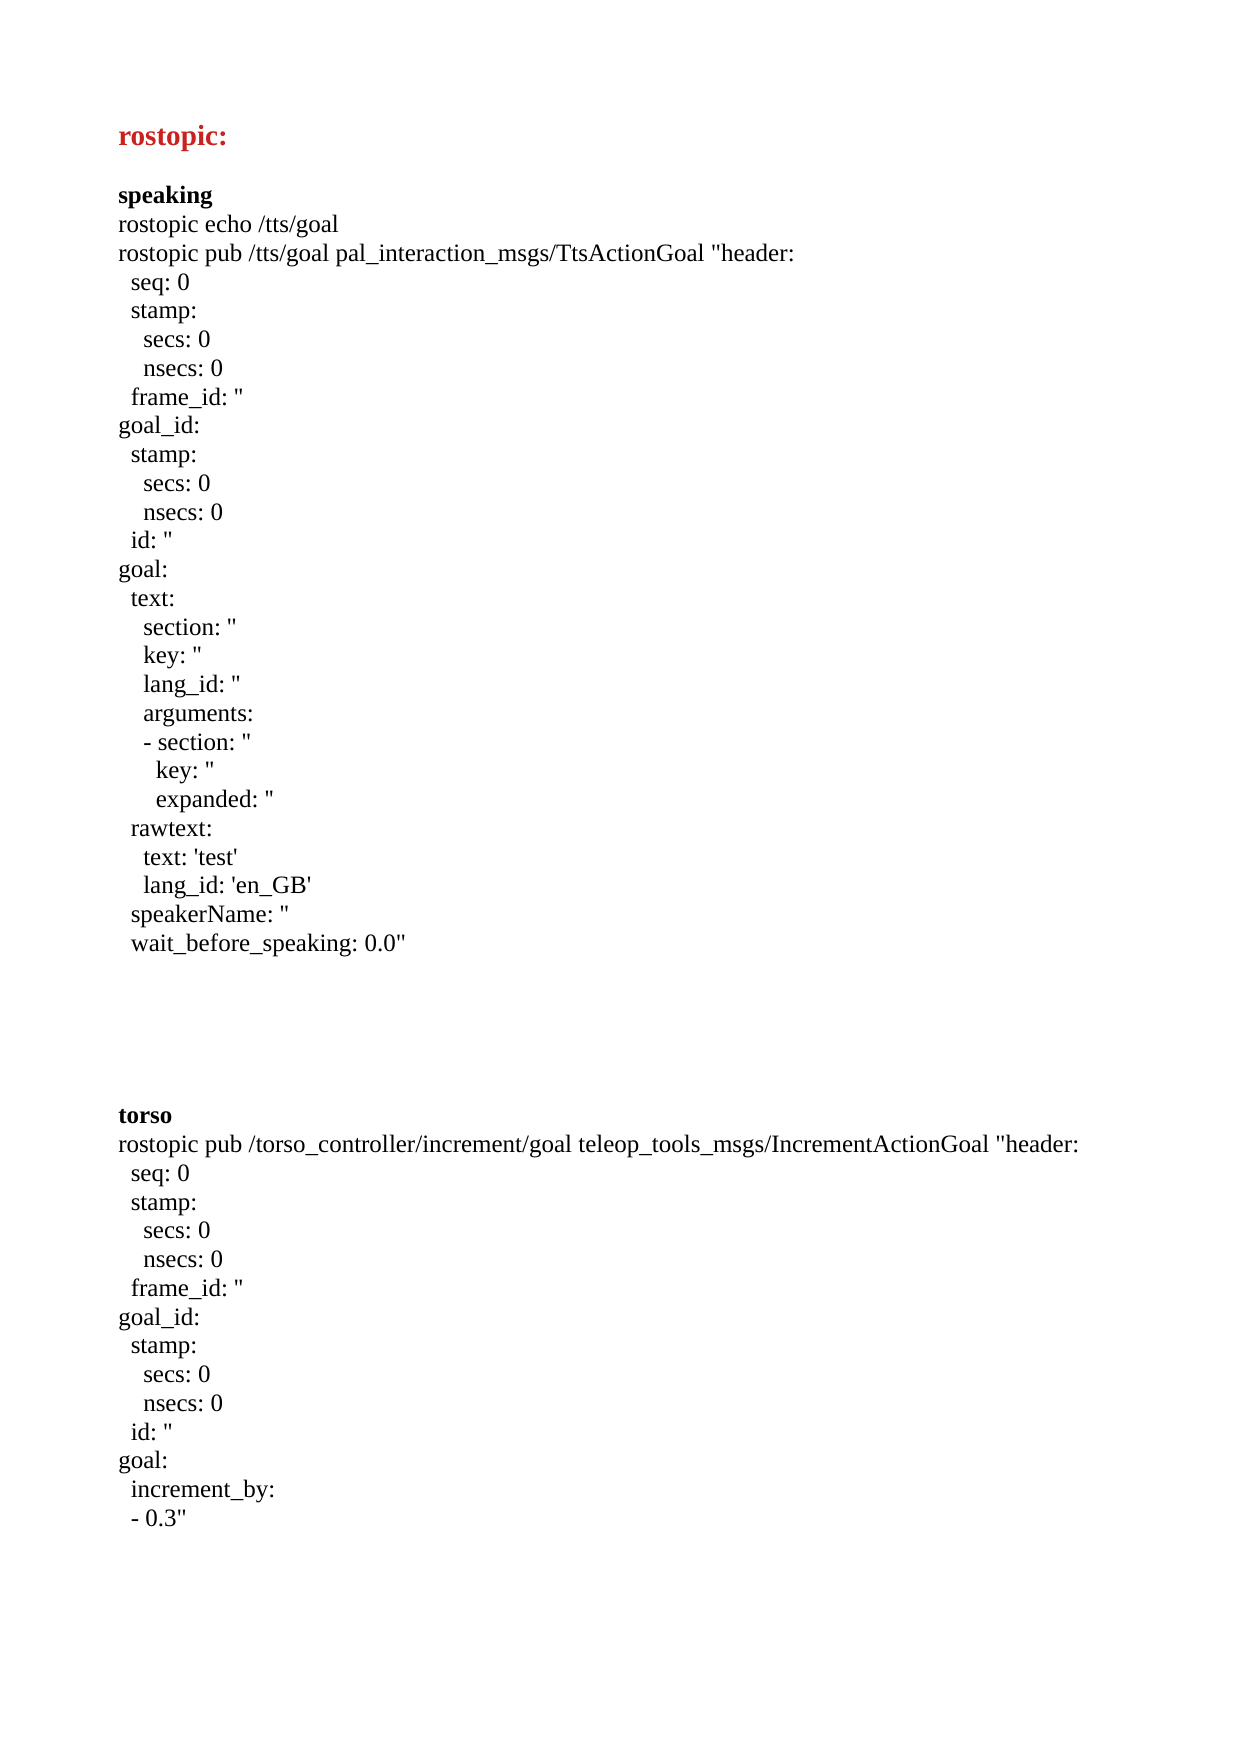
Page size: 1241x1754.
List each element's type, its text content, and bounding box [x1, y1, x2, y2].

text goal_id: [118, 410, 1122, 439]
text text: [118, 583, 1122, 612]
text torso [118, 1100, 1122, 1129]
text speakerName: '' [118, 899, 1122, 928]
text rostopic pub /tts/goal pal_interaction_msgs/TtsActionGoal "header: [118, 238, 1122, 267]
text secs: 0 [118, 468, 1122, 497]
text text: 'test' [118, 842, 1122, 870]
text arguments: [118, 698, 1122, 727]
text key: '' [118, 640, 1122, 669]
text seq: 0 [118, 267, 1122, 295]
text nsecs: 0 [118, 497, 1122, 525]
text goal: [118, 554, 1122, 583]
text rawtext: [118, 813, 1122, 842]
text secs: 0 [118, 1359, 1122, 1388]
text nsecs: 0 [118, 353, 1122, 382]
text nsecs: 0 [118, 1388, 1122, 1417]
text rostopic echo /tts/goal [118, 209, 1122, 238]
text frame_id: '' [118, 1273, 1122, 1302]
text wait_before_speaking: 0.0" [118, 928, 1122, 957]
text goal: [118, 1445, 1122, 1474]
text key: '' [118, 755, 1122, 784]
text section: '' [118, 612, 1122, 640]
text id: '' [118, 525, 1122, 554]
text frame_id: '' [118, 382, 1122, 410]
text rostopic pub /torso_controller/increment/goal teleop_tools_msgs/IncrementActionGoal "header: [118, 1129, 1122, 1158]
text stamp: [118, 295, 1122, 324]
text lang_id: 'en_GB' [118, 870, 1122, 899]
text stamp: [118, 1187, 1122, 1215]
text - 0.3" [118, 1503, 1122, 1532]
text secs: 0 [118, 324, 1122, 353]
text id: '' [118, 1417, 1122, 1445]
text rostopic: [118, 118, 1122, 152]
text increment_by: [118, 1474, 1122, 1503]
text secs: 0 [118, 1215, 1122, 1244]
text stamp: [118, 1330, 1122, 1359]
text nsecs: 0 [118, 1244, 1122, 1273]
text lang_id: '' [118, 669, 1122, 698]
text expanded: '' [118, 784, 1122, 813]
text goal_id: [118, 1302, 1122, 1330]
text - section: '' [118, 727, 1122, 755]
text speaking [118, 180, 1122, 209]
text stamp: [118, 439, 1122, 468]
text seq: 0 [118, 1158, 1122, 1187]
